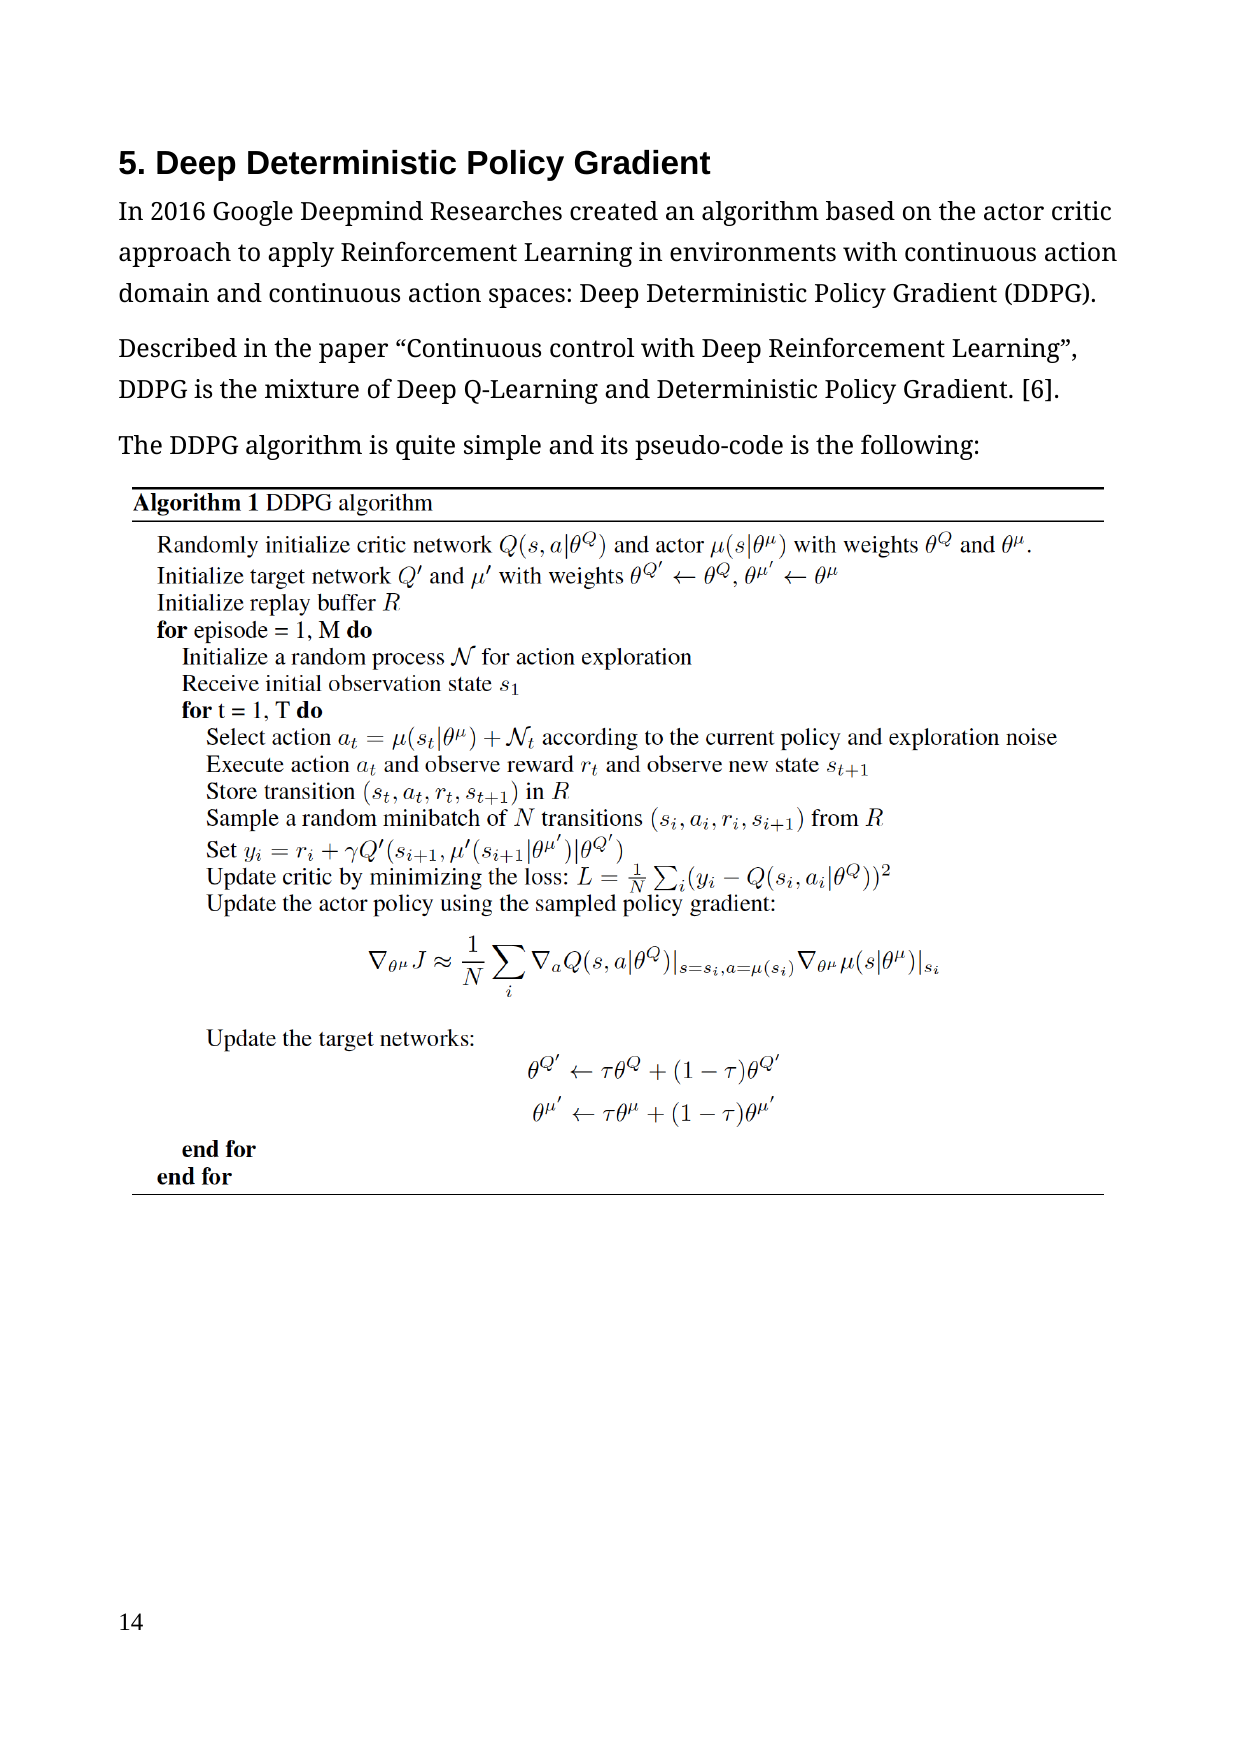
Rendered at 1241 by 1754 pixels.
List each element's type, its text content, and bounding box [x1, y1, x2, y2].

subtitle Deep Deterministic Policy Gradient [118, 143, 1122, 182]
text The DDPG algorithm is quite simple and its pseudo-code is the following: [118, 427, 1122, 461]
text In 2016 Google Deepmind Researches created an algorithm based on the actor critic approach to apply Reinforcement Learning in environments with continuous action domain and continuous action spaces: Deep Deterministic Policy Gradient (DDPG). [118, 194, 1122, 310]
text Described in the paper “Continuous control with Deep Reinforcement Learning”, DDPG is the mixture of Deep Q-Learning and Deterministic Policy Gradient. [6]. [118, 331, 1122, 406]
picture [126, 482, 1115, 1202]
